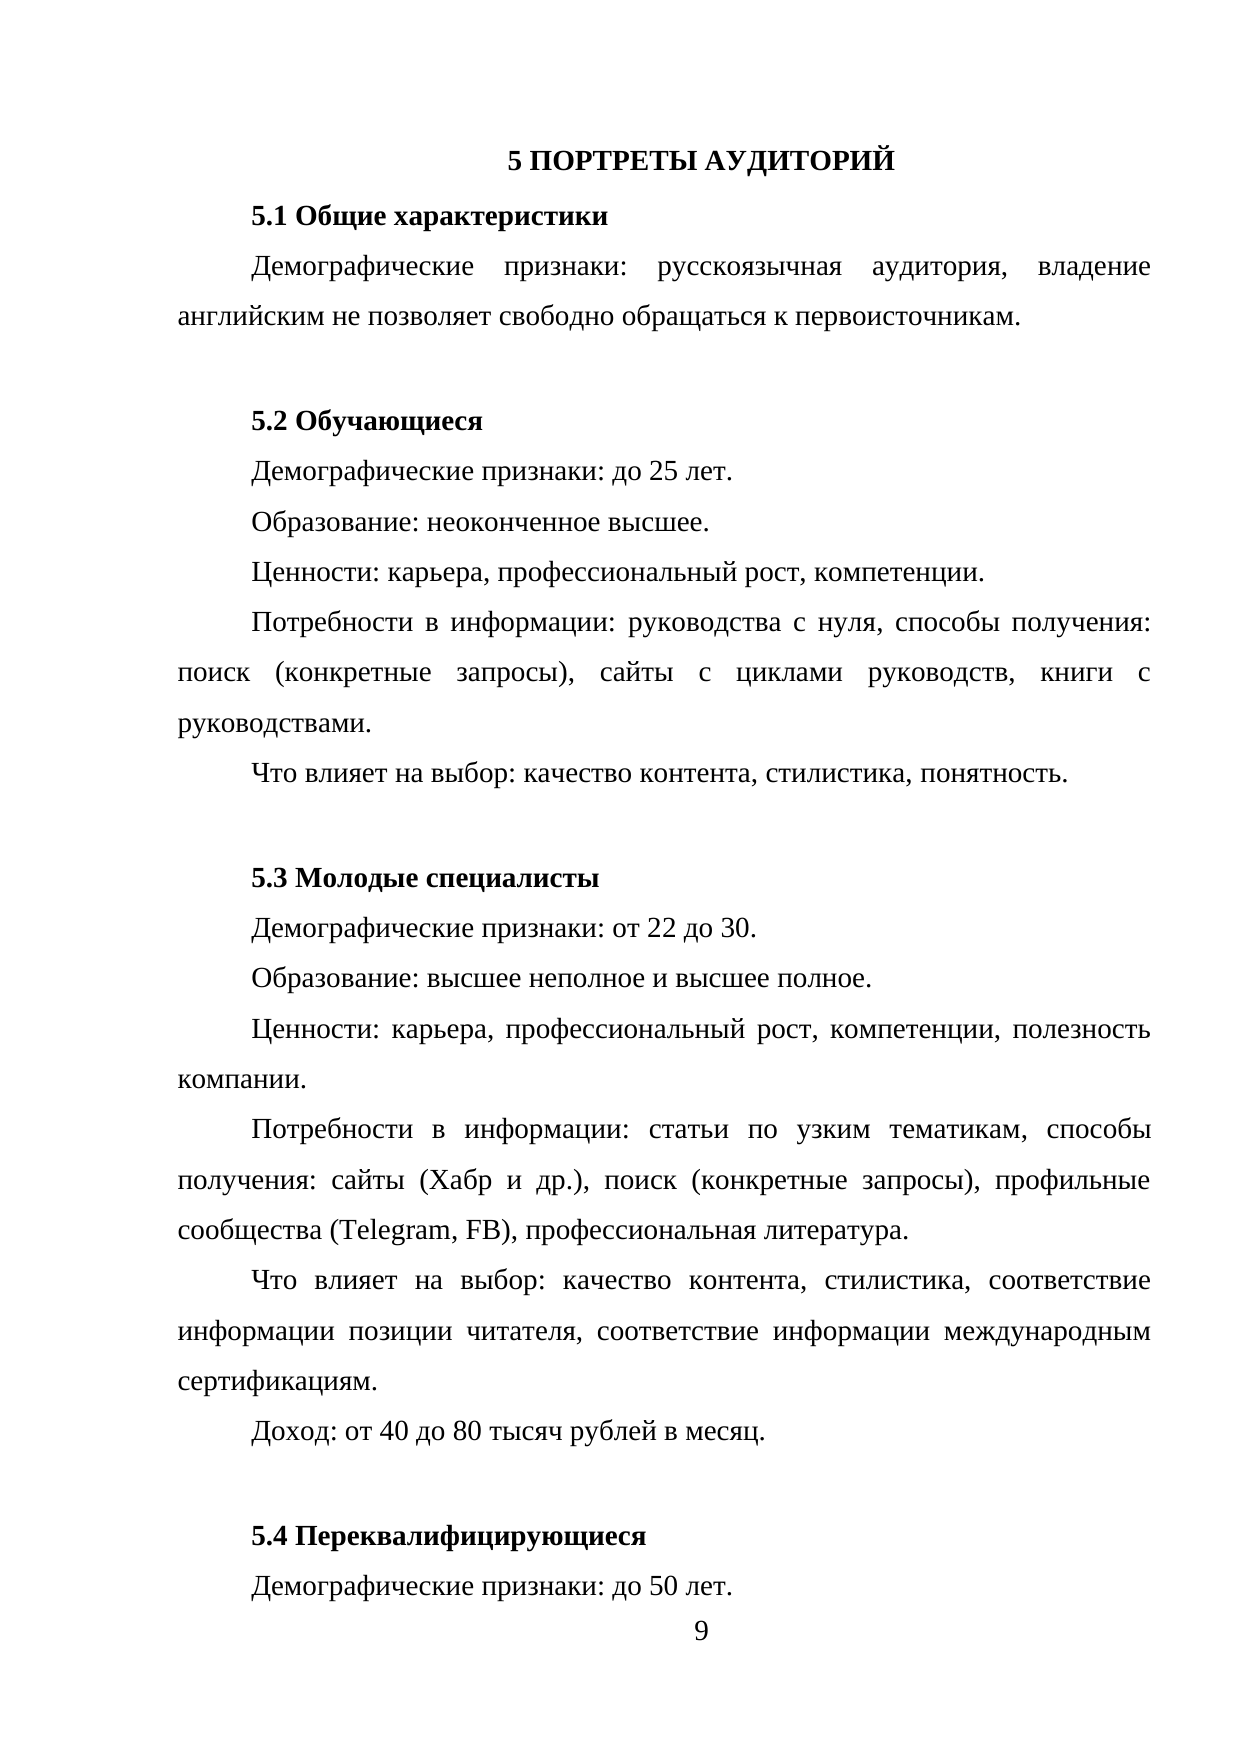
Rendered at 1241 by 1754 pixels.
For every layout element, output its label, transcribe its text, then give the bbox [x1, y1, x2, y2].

text Потребности в информации: статьи по узким тематикам, способы получения: сайты (Хабр и др.), поиск (конкретные запросы), профильные сообщества (Telegram, FB), профессиональная литература. [177, 1112, 1152, 1246]
subtitle 5 Портреты аудиторий [177, 143, 1152, 177]
text Образование: неоконченное высшее. [177, 504, 1152, 537]
text Ценности: карьера, профессиональный рост, компетенции, полезность компании. [177, 1011, 1152, 1095]
subtitle 5.2 Обучающиеся [177, 403, 1152, 437]
subtitle 5.3 Молодые специалисты [177, 860, 1152, 893]
subtitle 5.1 Общие характеристики [177, 198, 1152, 231]
text Демографические признаки: до 50 лет. [177, 1568, 1152, 1602]
text Потребности в информации: руководства с нуля, способы получения: поиск (конкретные запросы), сайты с циклами руководств, книги с руководствами. [177, 604, 1152, 738]
text Ценности: карьера, профессиональный рост, компетенции. [177, 554, 1152, 587]
text Образование: высшее неполное и высшее полное. [177, 961, 1152, 994]
subtitle 5.4 Переквалифицирующиеся [177, 1518, 1152, 1552]
text Что влияет на выбор: качество контента, стилистика, соответствие информации позиции читателя, соответствие информации международным сертификациям. [177, 1262, 1152, 1397]
text Демографические признаки: русскоязычная аудитория, владение английским не позволяет свободно обращаться к первоисточникам. [177, 248, 1152, 332]
text Демографические признаки: до 25 лет. [177, 453, 1152, 487]
text Доход: от 40 до 80 тысяч рублей в месяц. [177, 1413, 1152, 1447]
text Что влияет на выбор: качество контента, стилистика, понятность. [177, 755, 1152, 789]
text Демографические признаки: от 22 до 30. [177, 910, 1152, 944]
